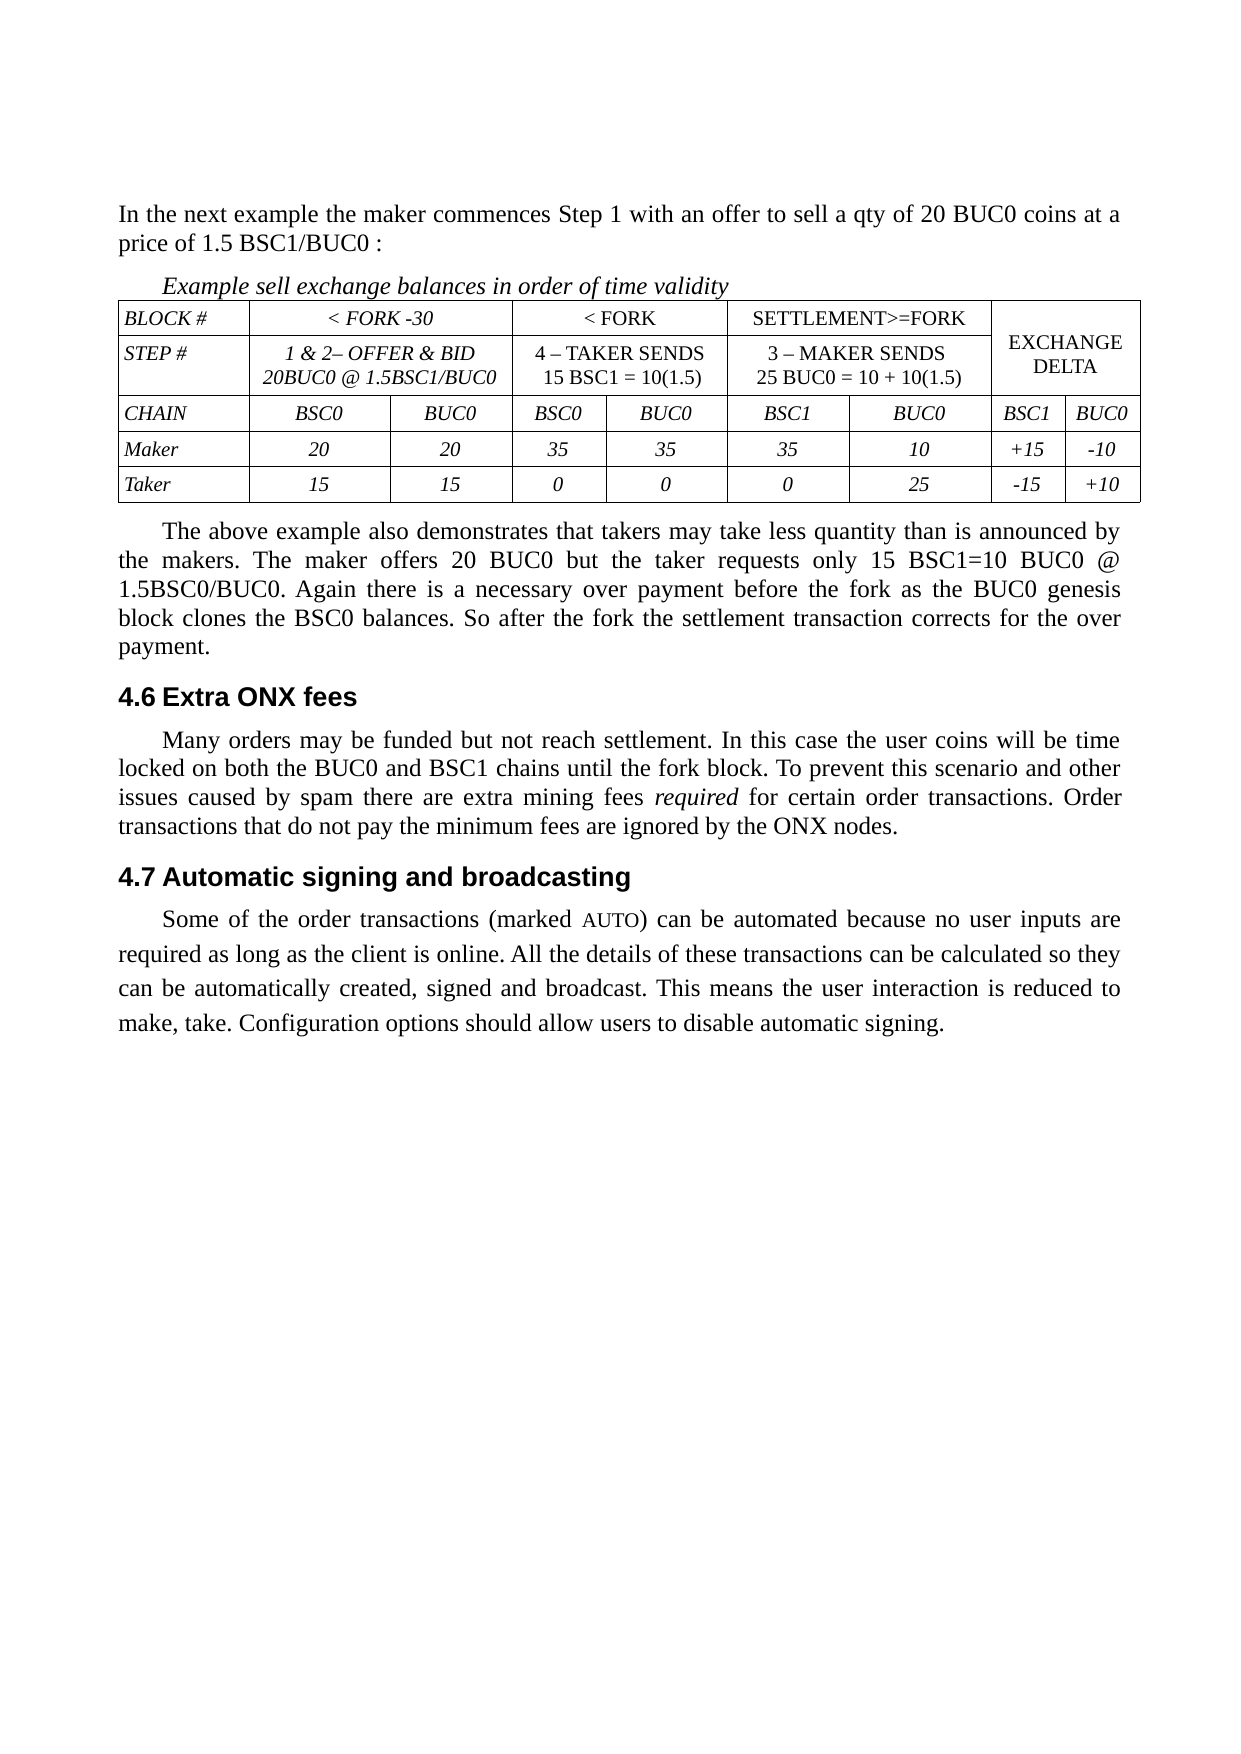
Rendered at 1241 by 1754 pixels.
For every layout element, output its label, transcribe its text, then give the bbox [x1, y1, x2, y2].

table_cell 0 [513, 467, 606, 502]
text Some of the order transactions (marked AUTO) can be automated because no user inputs are required as long as the client is online. All the details of these transactions can be calculated so they can be automatically created, signed and broadcast. This means the user interaction is reduced to make, take. Configuration options should allow users to disable automatic signing. [118, 904, 1122, 1036]
table_cell BSC0 [513, 396, 606, 431]
table_cell 1 & 2– OFFER & BID 20BUC0 @ 1.5BSC1/BUC0 [250, 336, 512, 395]
subtitle Extra ONX fees [118, 681, 1122, 712]
table_cell BSC1 [728, 396, 849, 431]
table_header < FORK [513, 301, 727, 335]
table_header BLOCK # [119, 301, 249, 335]
table_cell 15 [250, 467, 390, 502]
table_cell +15 [992, 432, 1065, 466]
text In the next example the maker commences Step 1 with an offer to sell a qty of 20 BUC0 coins at a price of 1.5 BSC1/BUC0 : [118, 199, 1122, 257]
table_header EXCHANGE DELTA [992, 301, 1140, 395]
table_cell 35 [728, 432, 849, 466]
table_cell BSC1 [992, 396, 1065, 431]
table_cell STEP # [119, 336, 249, 395]
text Example sell exchange balances in order of time validity [118, 271, 1122, 300]
table_header SETTLEMENT>=FORK [728, 301, 991, 335]
table_cell 15 [391, 467, 512, 502]
table_header < FORK -30 [250, 301, 512, 335]
table_cell +10 [1066, 467, 1140, 502]
table_cell Maker [119, 432, 249, 466]
table_cell CHAIN [119, 396, 249, 431]
table_cell Taker [119, 467, 249, 502]
table_cell 3 – MAKER SENDS 25 BUC0 = 10 + 10(1.5) [728, 336, 991, 395]
table_cell BUC0 [607, 396, 727, 431]
text Many orders may be funded but not reach settlement. In this case the user coins will be time locked on both the BUC0 and BSC1 chains until the fork block. To prevent this scenario and other issues caused by spam there are extra mining fees required for certain order transactions. Order transactions that do not pay the minimum fees are ignored by the ONX nodes. [118, 725, 1122, 840]
table_cell 10 [850, 432, 991, 466]
table_cell 20 [391, 432, 512, 466]
table_cell 20 [250, 432, 390, 466]
table_cell 35 [513, 432, 606, 466]
table_cell 35 [607, 432, 727, 466]
table_cell BUC0 [1066, 396, 1140, 431]
table_cell 4 – TAKER SENDS 15 BSC1 = 10(1.5) [513, 336, 727, 395]
table_cell BUC0 [391, 396, 512, 431]
table_cell 0 [607, 467, 727, 502]
text The above example also demonstrates that takers may take less quantity than is announced by the makers. The maker offers 20 BUC0 but the taker requests only 15 BSC1=10 BUC0 @ 1.5BSC0/BUC0. Again there is a necessary over payment before the fork as the BUC0 genesis block clones the BSC0 balances. So after the fork the settlement transaction corrects for the over payment. [118, 516, 1122, 660]
table_cell 0 [728, 467, 849, 502]
table_cell BUC0 [850, 396, 991, 431]
table_cell -10 [1066, 432, 1140, 466]
table_cell BSC0 [250, 396, 390, 431]
subtitle Automatic signing and broadcasting [118, 861, 1122, 892]
table_cell -15 [992, 467, 1065, 502]
table_cell 25 [850, 467, 991, 502]
